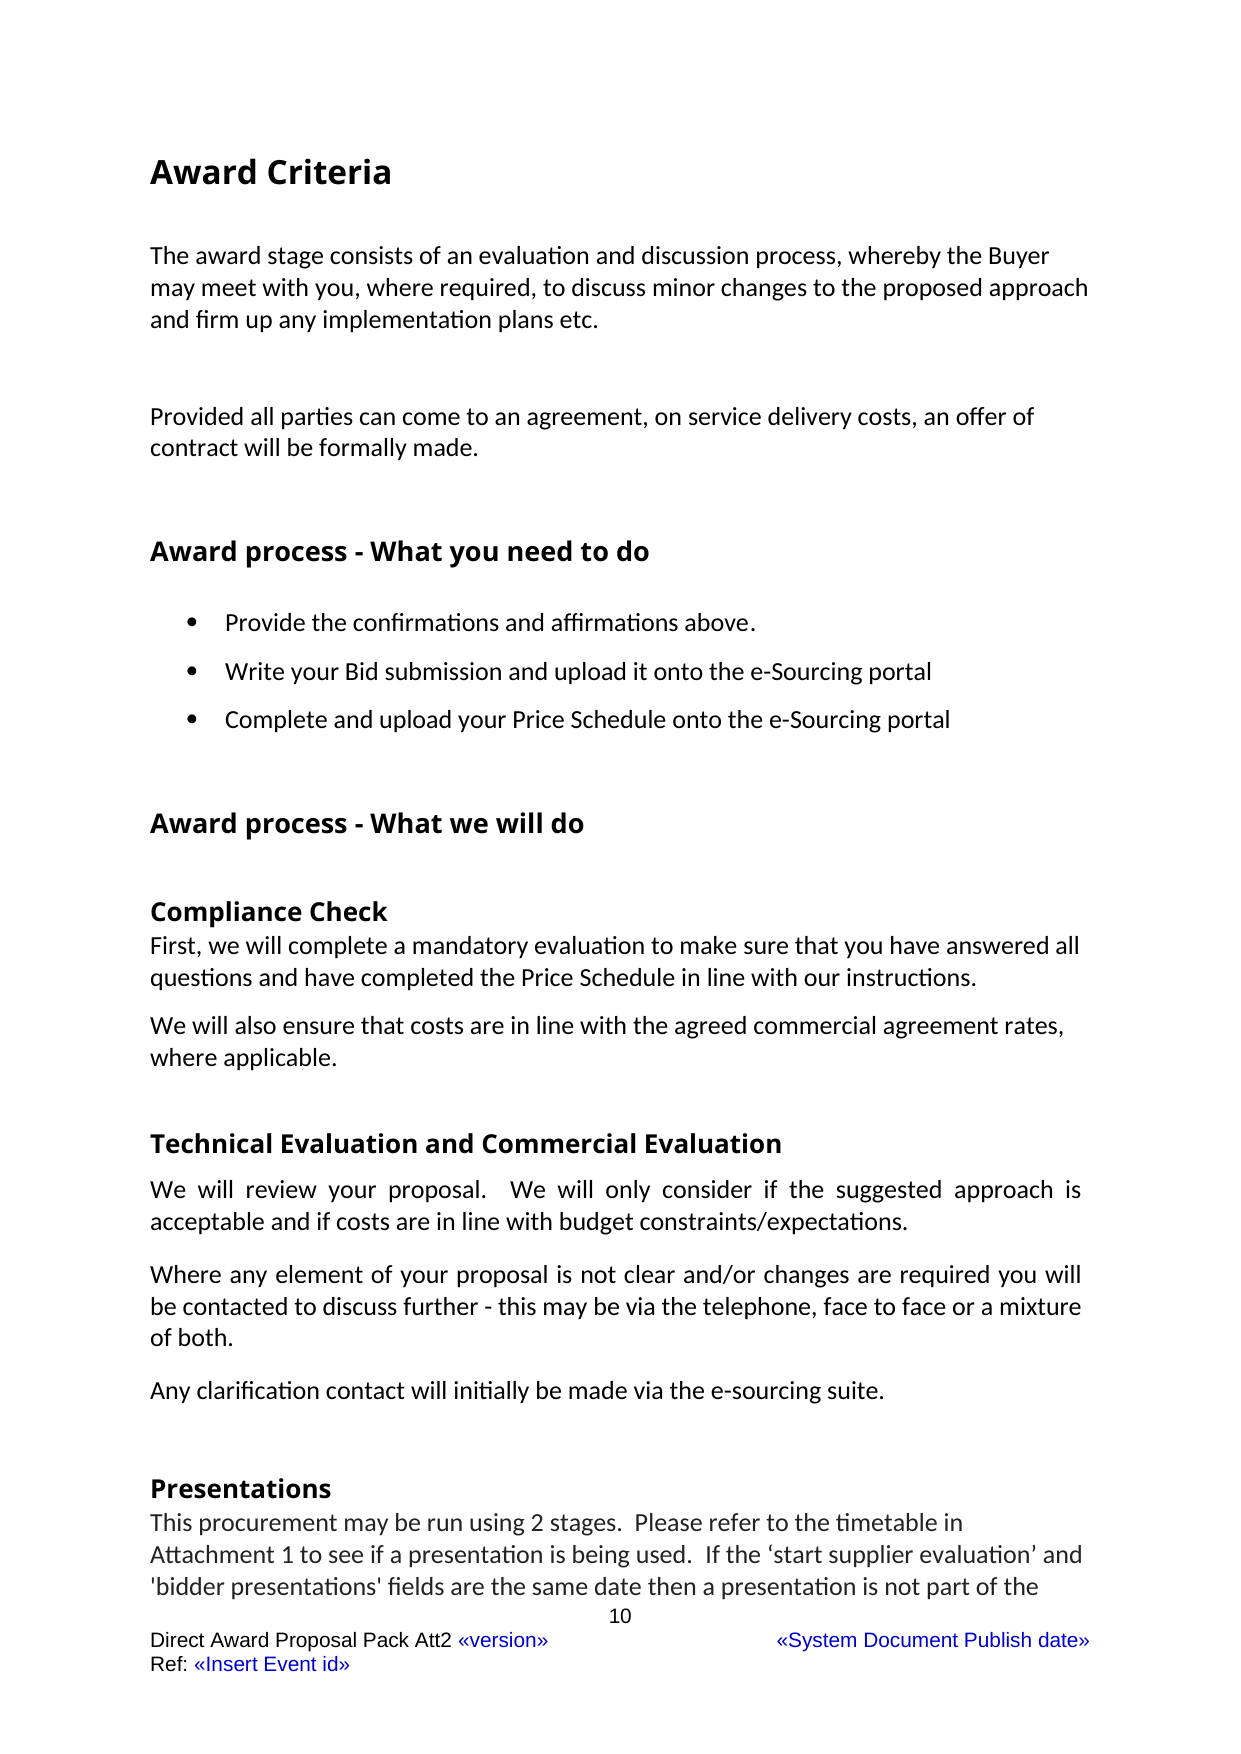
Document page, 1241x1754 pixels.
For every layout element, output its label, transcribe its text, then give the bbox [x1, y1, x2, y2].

subtitle Compliance Check [150, 894, 1090, 929]
subtitle Technical Evaluation and Commercial Evaluation [150, 1126, 1090, 1161]
text First, we will complete a mandatory evaluation to make sure that you have answered all questions and have completed the Price Schedule in line with our instructions. [150, 929, 1090, 993]
subtitle Award process - What you need to do [150, 532, 1090, 606]
subtitle Award Criteria [150, 148, 1090, 239]
subtitle Award process - What we will do [150, 804, 1090, 841]
text Provided all parties can come to an agreement, on service delivery costs, an offer of contract will be formally made. [150, 400, 1090, 463]
list Complete and upload your Price Schedule onto the e-Sourcing portal [187, 703, 1090, 735]
list Write your Bid submission and upload it onto the e-Sourcing portal [187, 655, 1090, 686]
text We will also ensure that costs are in line with the agreed commercial agreement rates, where applicable. [150, 1009, 1090, 1105]
text Any clarification contact will initially be made via the e-sourcing suite. [150, 1374, 1084, 1406]
text The award stage consists of an evaluation and discussion process, whereby the Buyer may meet with you, where required, to discuss minor changes to the proposed approach and firm up any implementation plans etc. [150, 239, 1090, 334]
text This procurement may be run using 2 stages. Please refer to the timetable in Attachment 1 to see if a presentation is being used. If the ‘start supplier evaluation’ and 'bidder presentations' fields are the same date then a presentation is not part of the [150, 1506, 1090, 1602]
text Where any element of your proposal is not clear and/or changes are required you will be contacted to discuss further - this may be via the telephone, face to face or a mixture of both. [150, 1258, 1084, 1353]
subtitle Presentations [150, 1471, 1090, 1506]
text We will review your proposal. We will only consider if the suggested approach is acceptable and if costs are in line with budget constraints/expectations. [150, 1173, 1084, 1237]
list Provide the confirmations and affirmations above. [187, 606, 1090, 638]
